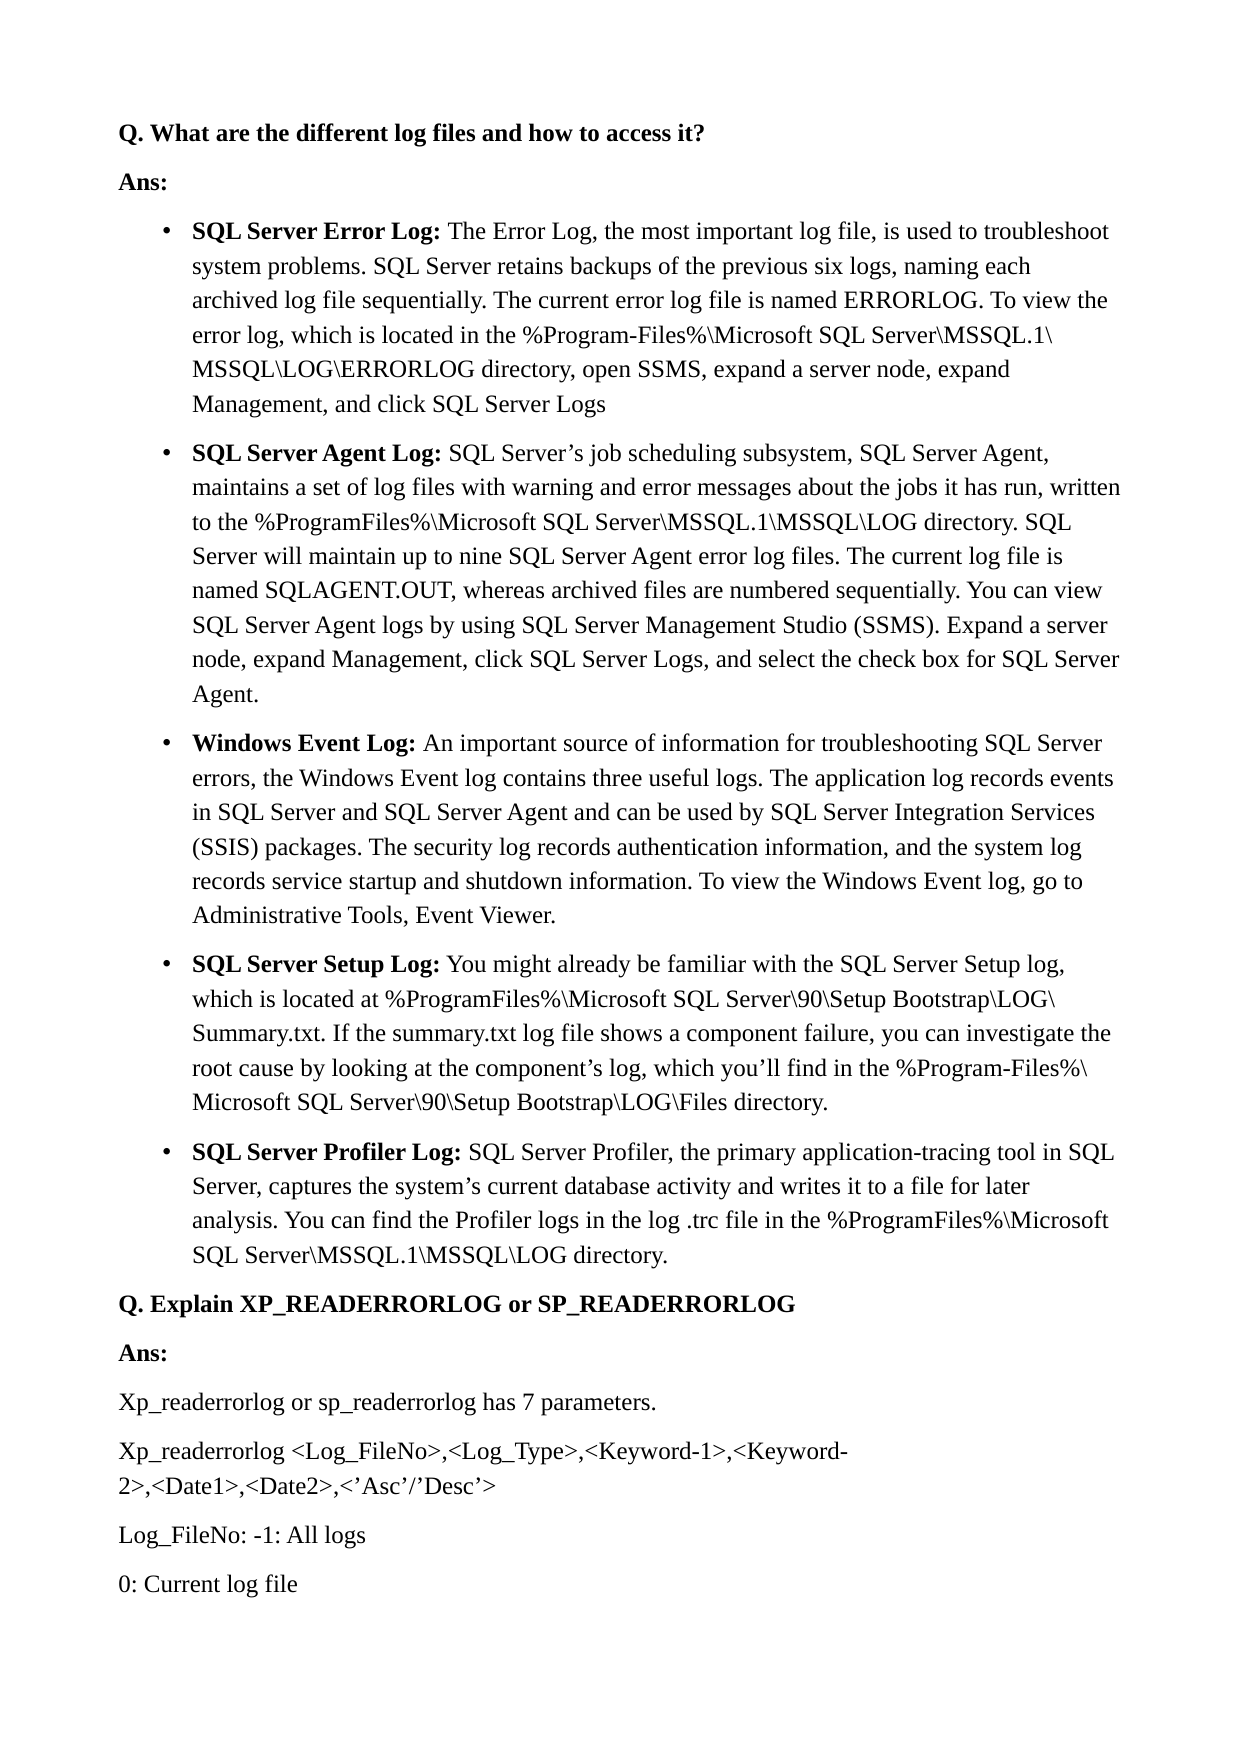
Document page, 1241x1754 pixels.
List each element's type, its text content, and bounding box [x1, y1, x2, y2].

text Xp_readerrorlog or sp_readerrorlog has 7 parameters. [118, 1387, 1122, 1416]
text 0: Current log file [118, 1569, 1122, 1598]
text Xp_readerrorlog <Log_FileNo>,<Log_Type>,<Keyword-1>,<Keyword-2>,<Date1>,<Date2>,<’Asc’/’Desc’> [118, 1436, 1122, 1499]
list SQL Server Profiler Log: SQL Server Profiler, the primary application-tracing tool in SQL Server, captures the system’s current database activity and writes it to a file for later analysis. You can find the Profiler logs in the log .trc file in the %ProgramFiles%\Microsoft SQL Server\MSSQL.1\MSSQL\LOG directory. [162, 1137, 1122, 1269]
text Ans: [118, 167, 1122, 196]
text Q. What are the different log files and how to access it? [118, 118, 1122, 147]
list SQL Server Error Log: The Error Log, the most important log file, is used to troubleshoot system problems. SQL Server retains backups of the previous six logs, naming each archived log file sequentially. The current error log file is named ERRORLOG. To view the error log, which is located in the %Program-Files%\Microsoft SQL Server\MSSQL.1\MSSQL\LOG\ERRORLOG directory, open SSMS, expand a server node, expand Management, and click SQL Server Logs [162, 216, 1122, 417]
list SQL Server Setup Log: You might already be familiar with the SQL Server Setup log, which is located at %ProgramFiles%\Microsoft SQL Server\90\Setup Bootstrap\LOG\Summary.txt. If the summary.txt log file shows a component failure, you can investigate the root cause by looking at the component’s log, which you’ll find in the %Program-Files%\Microsoft SQL Server\90\Setup Bootstrap\LOG\Files directory. [162, 949, 1122, 1116]
list SQL Server Agent Log: SQL Server’s job scheduling subsystem, SQL Server Agent, maintains a set of log files with warning and error messages about the jobs it has run, written to the %ProgramFiles%\Microsoft SQL Server\MSSQL.1\MSSQL\LOG directory. SQL Server will maintain up to nine SQL Server Agent error log files. The current log file is named SQLAGENT.OUT, whereas archived files are numbered sequentially. You can view SQL Server Agent logs by using SQL Server Management Studio (SSMS). Expand a server node, expand Management, click SQL Server Logs, and select the check box for SQL Server Agent. [162, 438, 1122, 708]
text Q. Explain XP_READERRORLOG or SP_READERRORLOG [118, 1289, 1122, 1318]
text Ans: [118, 1338, 1122, 1367]
text Log_FileNo: -1: All logs [118, 1520, 1122, 1548]
list Windows Event Log: An important source of information for troubleshooting SQL Server errors, the Windows Event log contains three useful logs. The application log records events in SQL Server and SQL Server Agent and can be used by SQL Server Integration Services (SSIS) packages. The security log records authentication information, and the system log records service startup and shutdown information. To view the Windows Event log, go to Administrative Tools, Event Viewer. [162, 728, 1122, 929]
